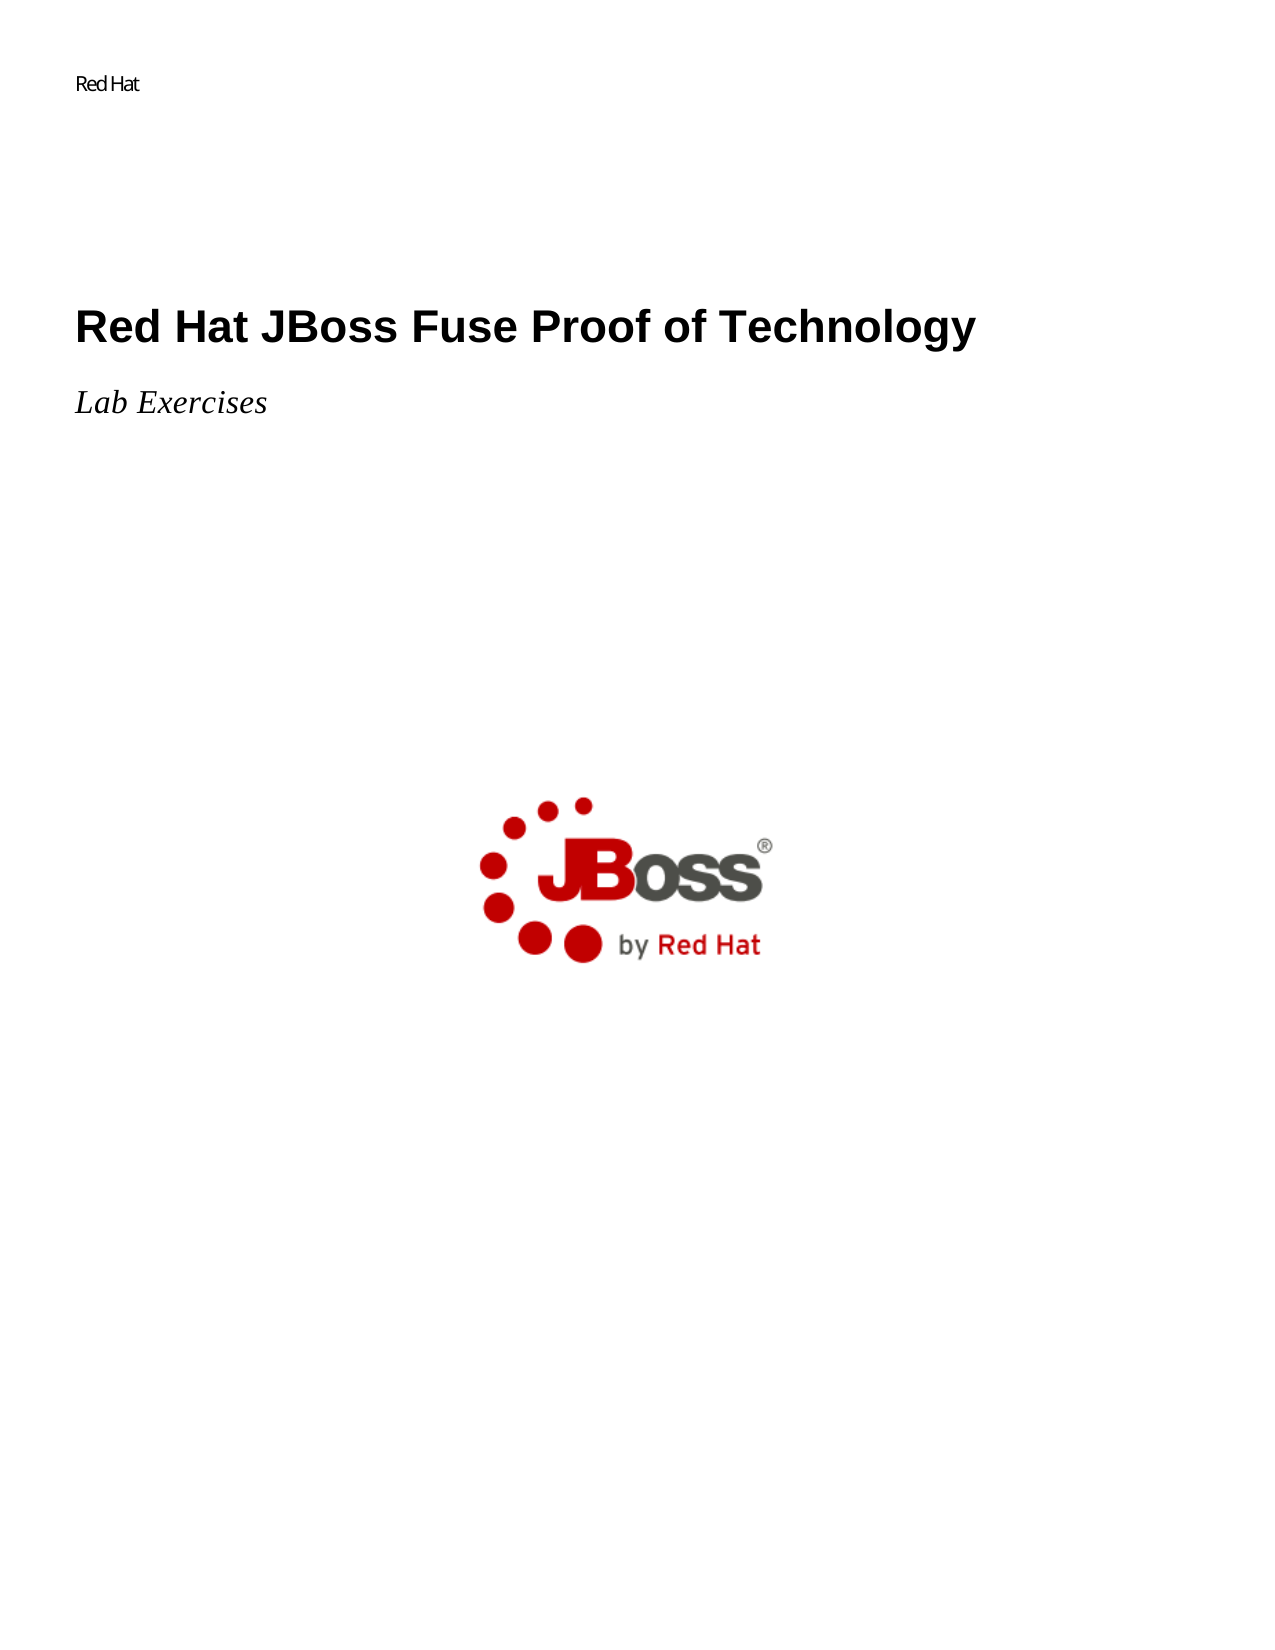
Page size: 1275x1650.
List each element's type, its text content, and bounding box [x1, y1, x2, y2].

title Red Hat JBoss Fuse Proof of Technology [75, 300, 992, 353]
picture [450, 755, 825, 1039]
subtitle Lab Exercises [75, 383, 825, 421]
